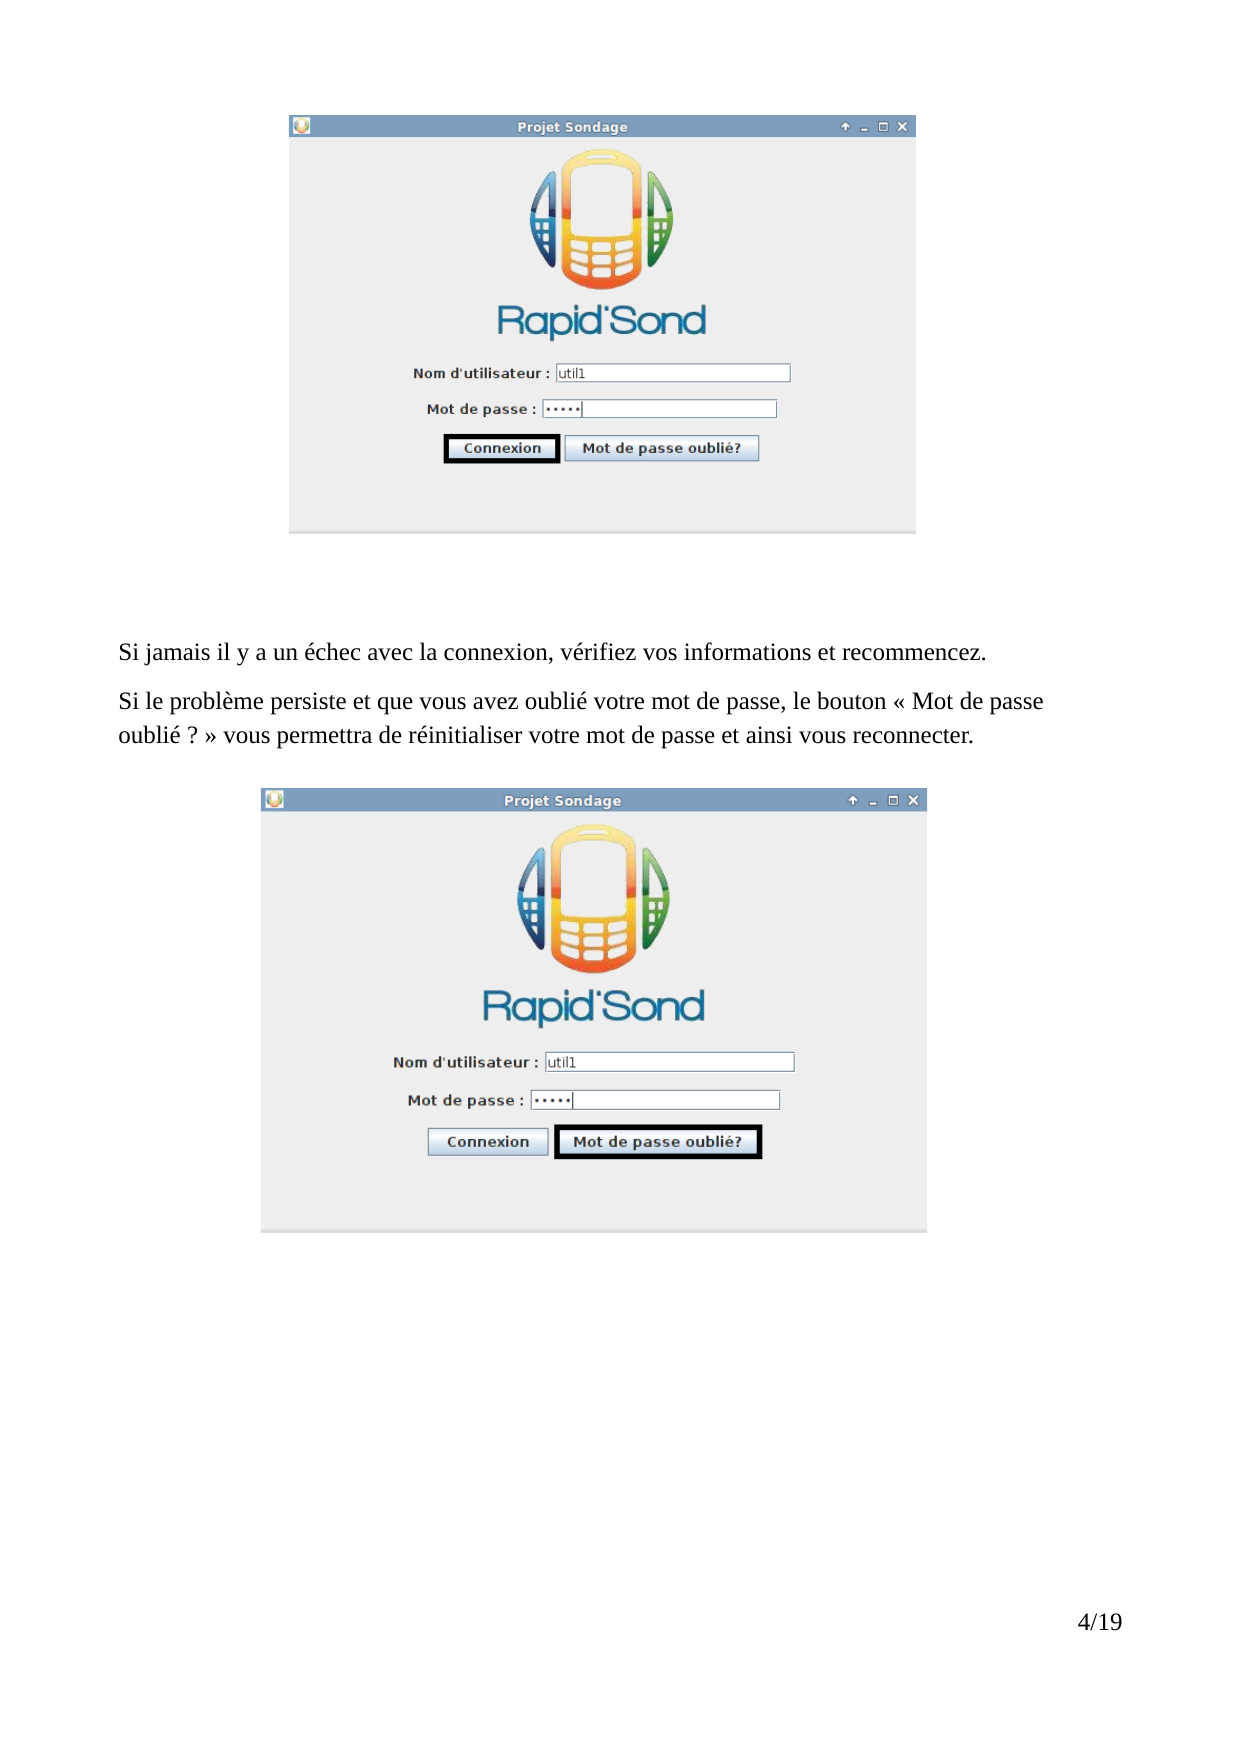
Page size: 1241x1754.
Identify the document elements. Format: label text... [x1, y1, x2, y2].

text Si le problème persiste et que vous avez oublié votre mot de passe, le bouton « Mot de passe oublié ? » vous permettra de réinitialiser votre mot de passe et ainsi vous reconnecter. [118, 686, 1122, 749]
text Si jamais il y a un échec avec la connexion, vérifiez vos informations et recommencez. [118, 637, 1122, 666]
picture [260, 788, 928, 1233]
picture [288, 115, 916, 534]
